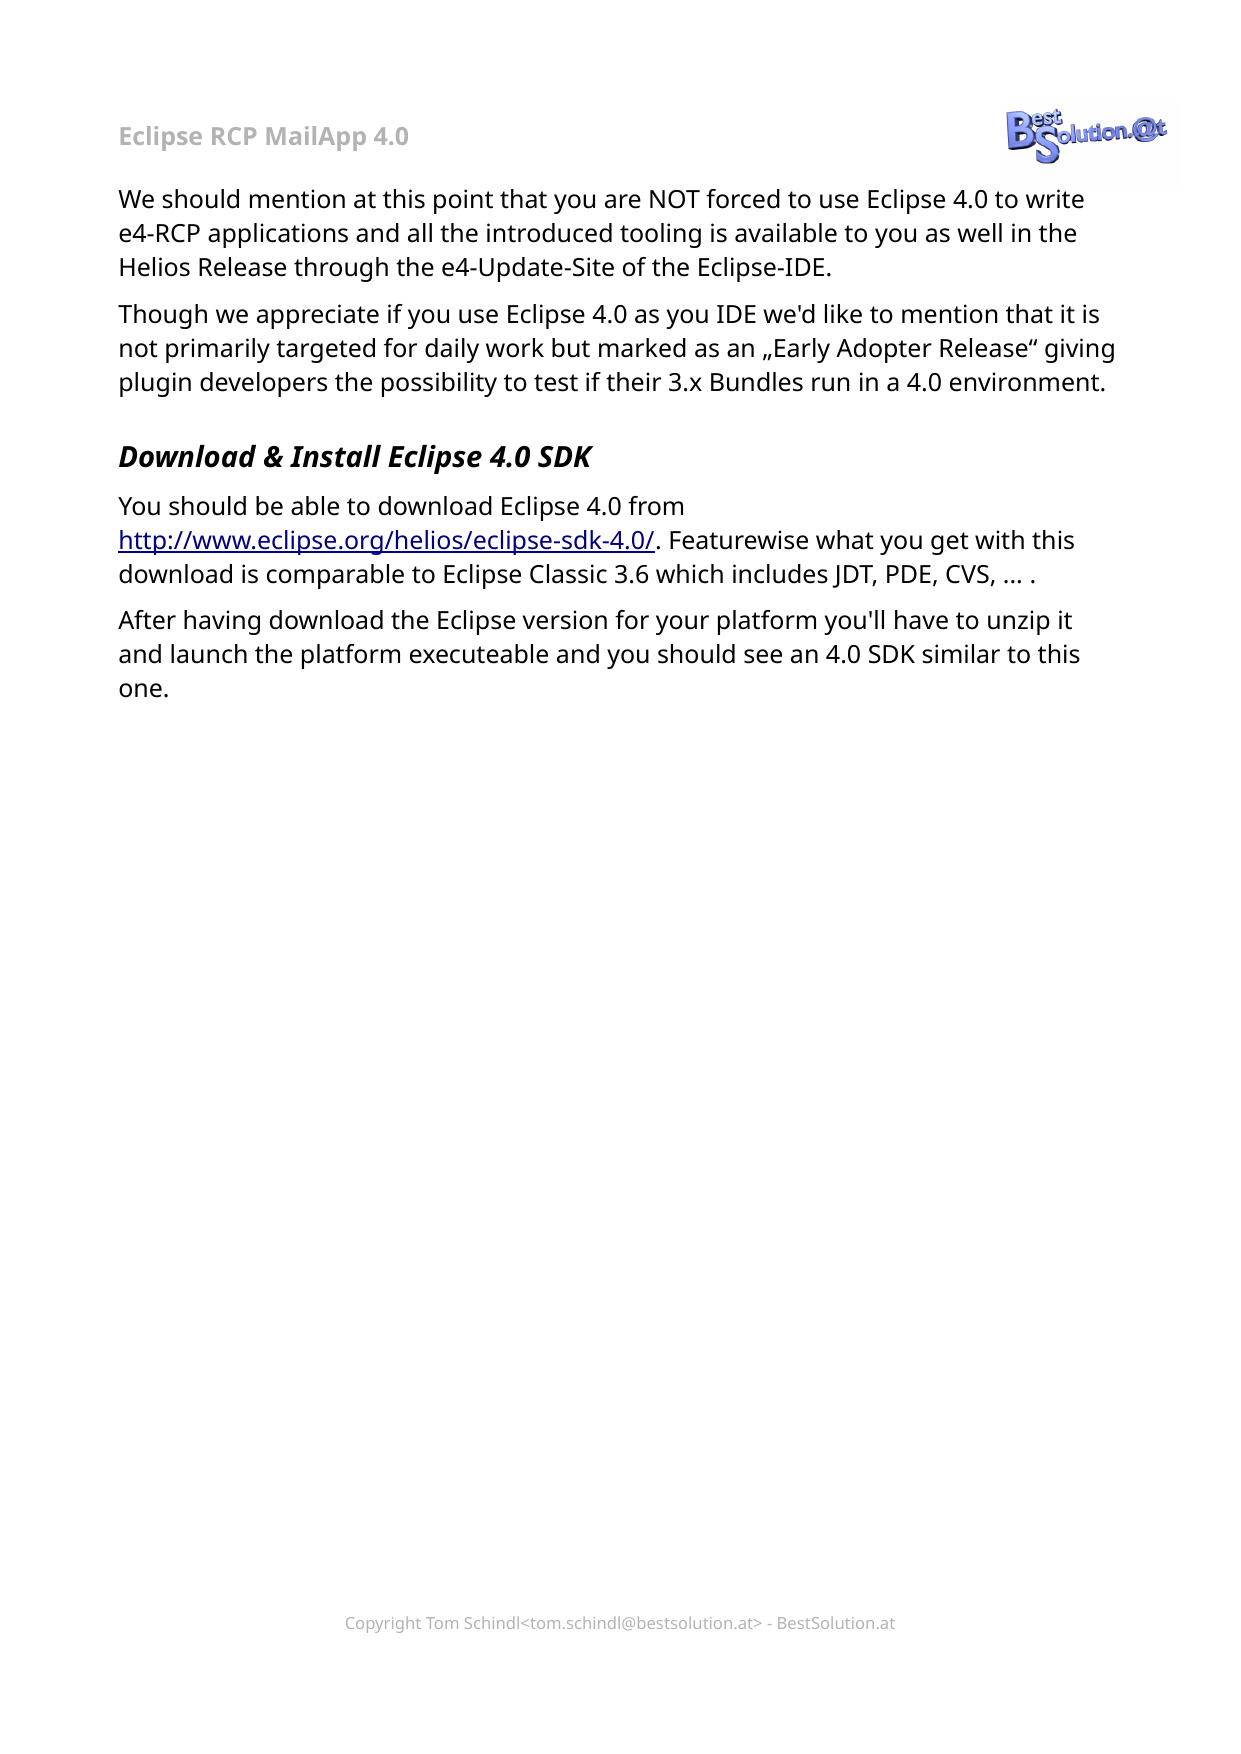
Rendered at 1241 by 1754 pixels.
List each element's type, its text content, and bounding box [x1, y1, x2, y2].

text We should mention at this point that you are NOT forced to use Eclipse 4.0 to write e4-RCP applications and all the introduced tooling is available to you as well in the Helios Release through the e4-Update-Site of the Eclipse-IDE. [118, 182, 1122, 284]
text You should be able to download Eclipse 4.0 from http://www.eclipse.org/helios/eclipse-sdk-4.0/. Featurewise what you get with this download is comparable to Eclipse Classic 3.6 which includes JDT, PDE, CVS, ... . [118, 488, 1122, 590]
text After having download the Eclipse version for your platform you'll have to unzip it and launch the platform executeable and you should see an 4.0 SDK similar to this one. [118, 603, 1122, 705]
text Though we appreciate if you use Eclipse 4.0 as you IDE we'd like to mention that it is not primarily targeted for daily work but marked as an „Early Adopter Release“ giving plugin developers the possibility to test if their 3.x Bundles run in a 4.0 environment. [118, 296, 1122, 398]
picture [1002, 101, 1181, 191]
subtitle Download & Install Eclipse 4.0 SDK [118, 436, 1122, 476]
